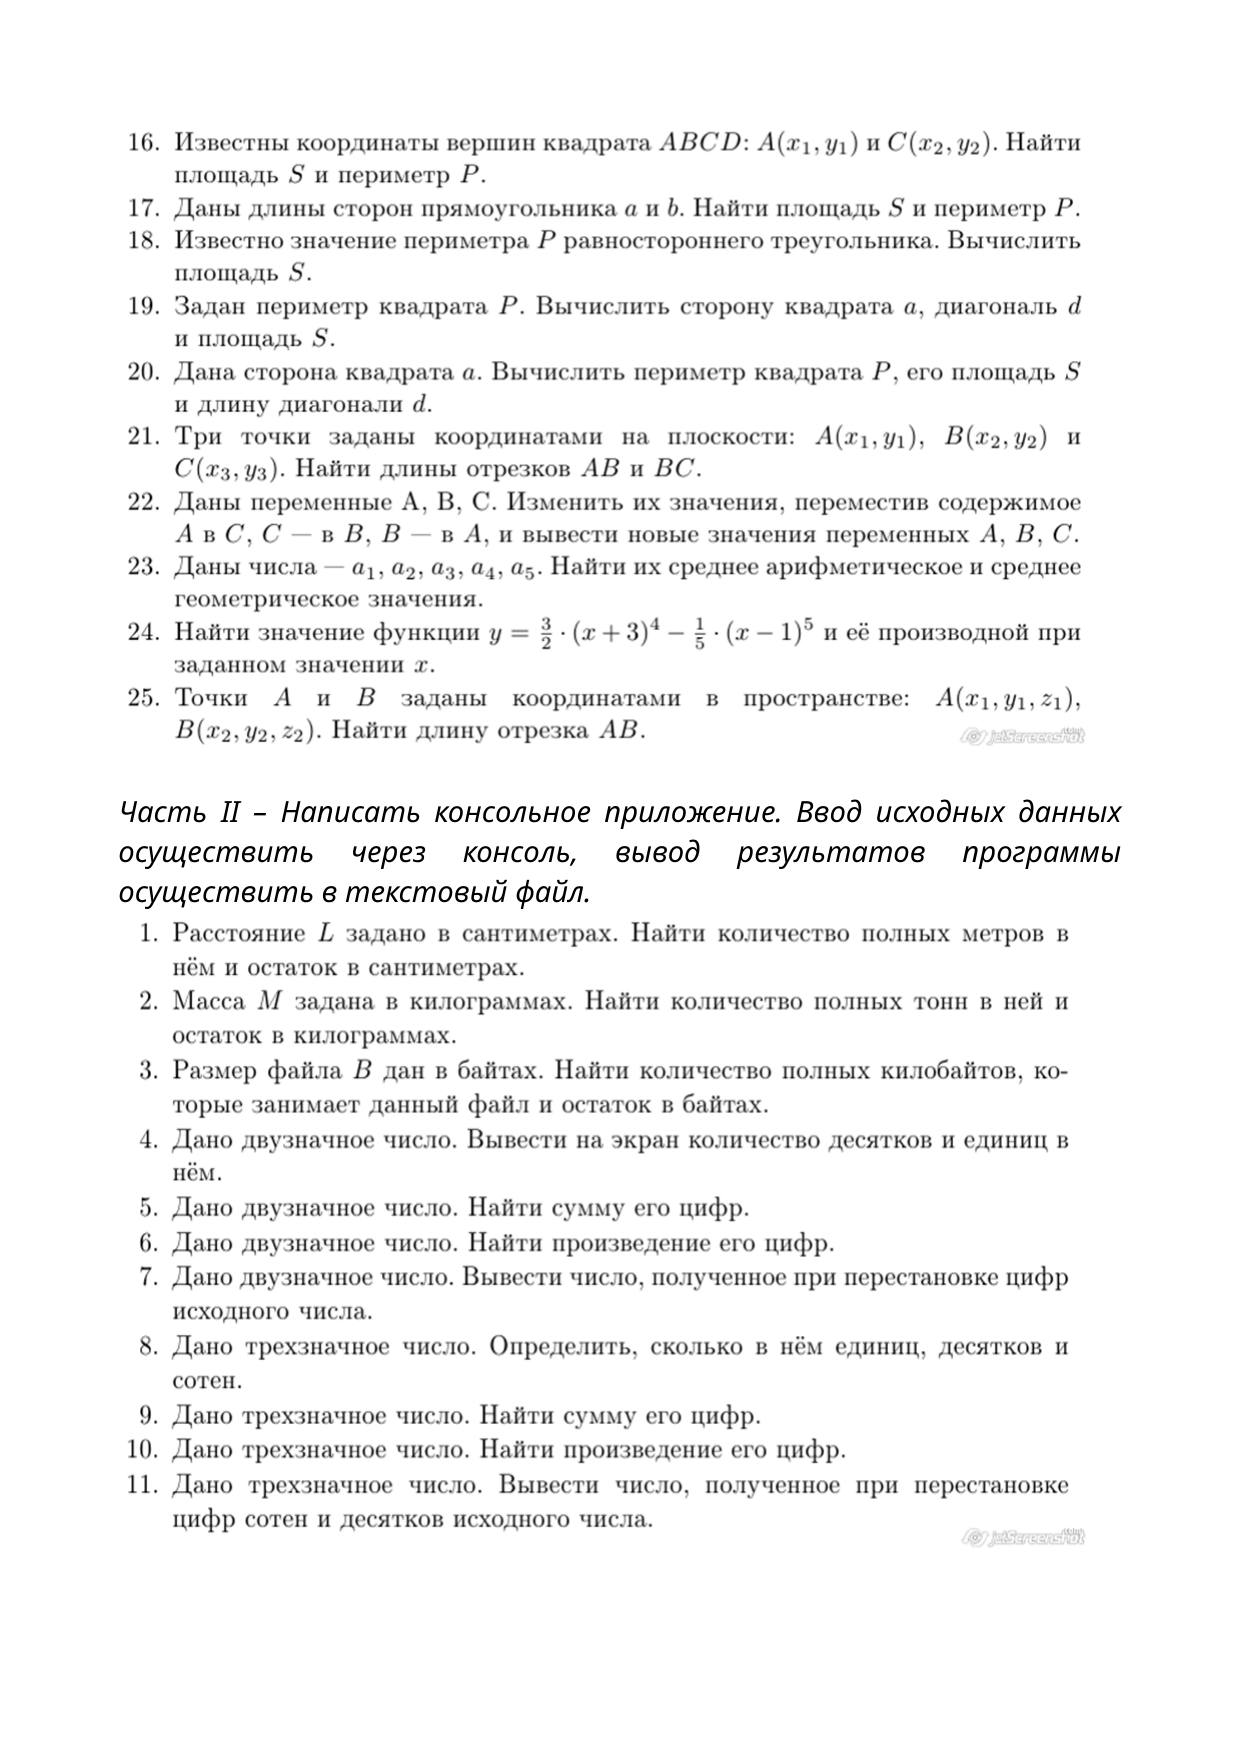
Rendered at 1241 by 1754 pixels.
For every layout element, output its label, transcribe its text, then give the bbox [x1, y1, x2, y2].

text Часть II – Написать консольное приложение. Ввод исходных данных осуществить через консоль, вывод результатов программы осуществить в текстовый файл. [118, 791, 1122, 911]
picture [118, 118, 1093, 752]
picture [118, 910, 1093, 1554]
